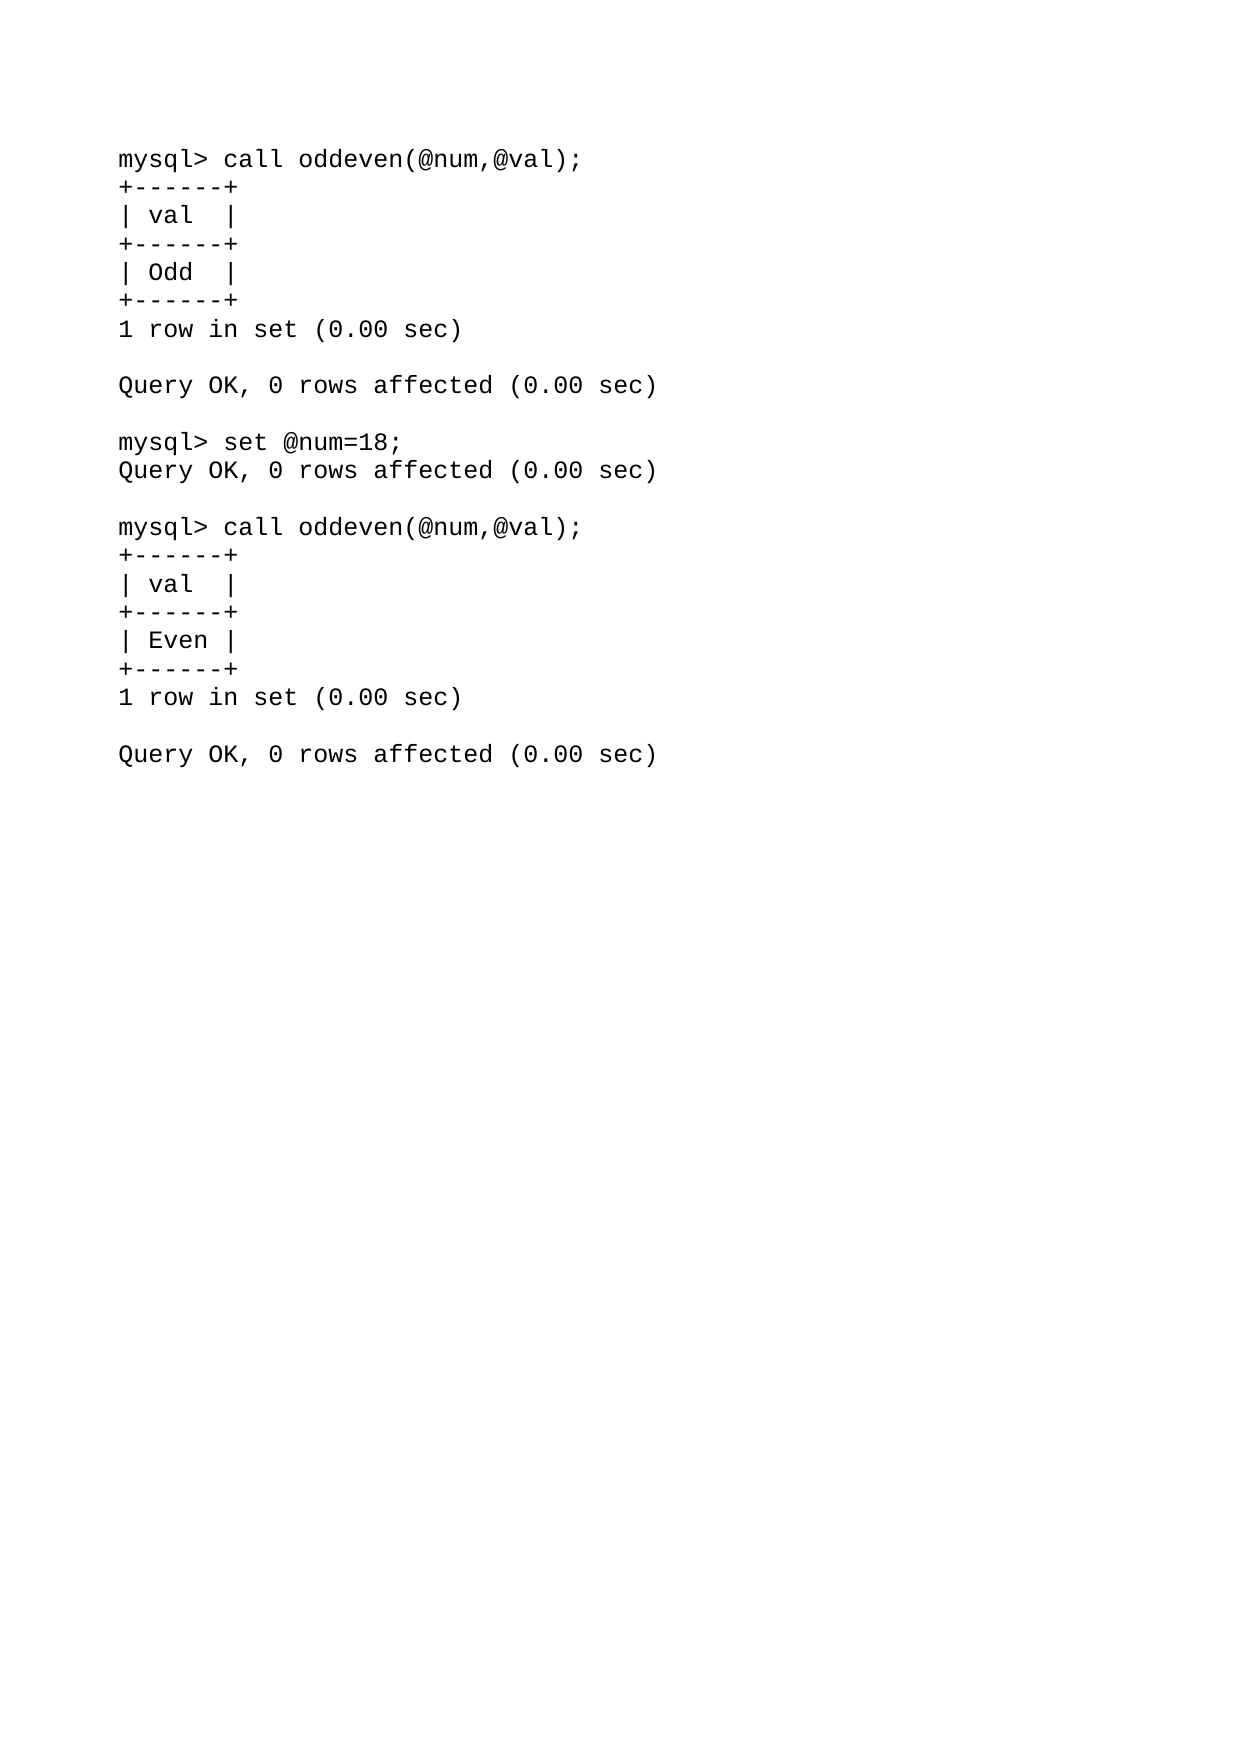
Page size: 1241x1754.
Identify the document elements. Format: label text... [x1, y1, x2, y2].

text +------+ [118, 231, 1122, 260]
text +------+ [118, 288, 1122, 316]
text Query OK, 0 rows affected (0.00 sec) [118, 741, 1122, 770]
text | Odd | [118, 260, 1122, 288]
text Query OK, 0 rows affected (0.00 sec) [118, 373, 1122, 401]
text mysql> set @num=18; [118, 430, 1122, 458]
text +------+ [118, 600, 1122, 628]
text 1 row in set (0.00 sec) [118, 685, 1122, 713]
text mysql> call oddeven(@num,@val); [118, 515, 1122, 543]
text +------+ [118, 543, 1122, 571]
text +------+ [118, 175, 1122, 203]
text | Even | [118, 628, 1122, 656]
text +------+ [118, 656, 1122, 685]
text Query OK, 0 rows affected (0.00 sec) [118, 458, 1122, 486]
text | val | [118, 571, 1122, 600]
text 1 row in set (0.00 sec) [118, 316, 1122, 345]
text mysql> call oddeven(@num,@val); [118, 146, 1122, 175]
text | val | [118, 203, 1122, 231]
